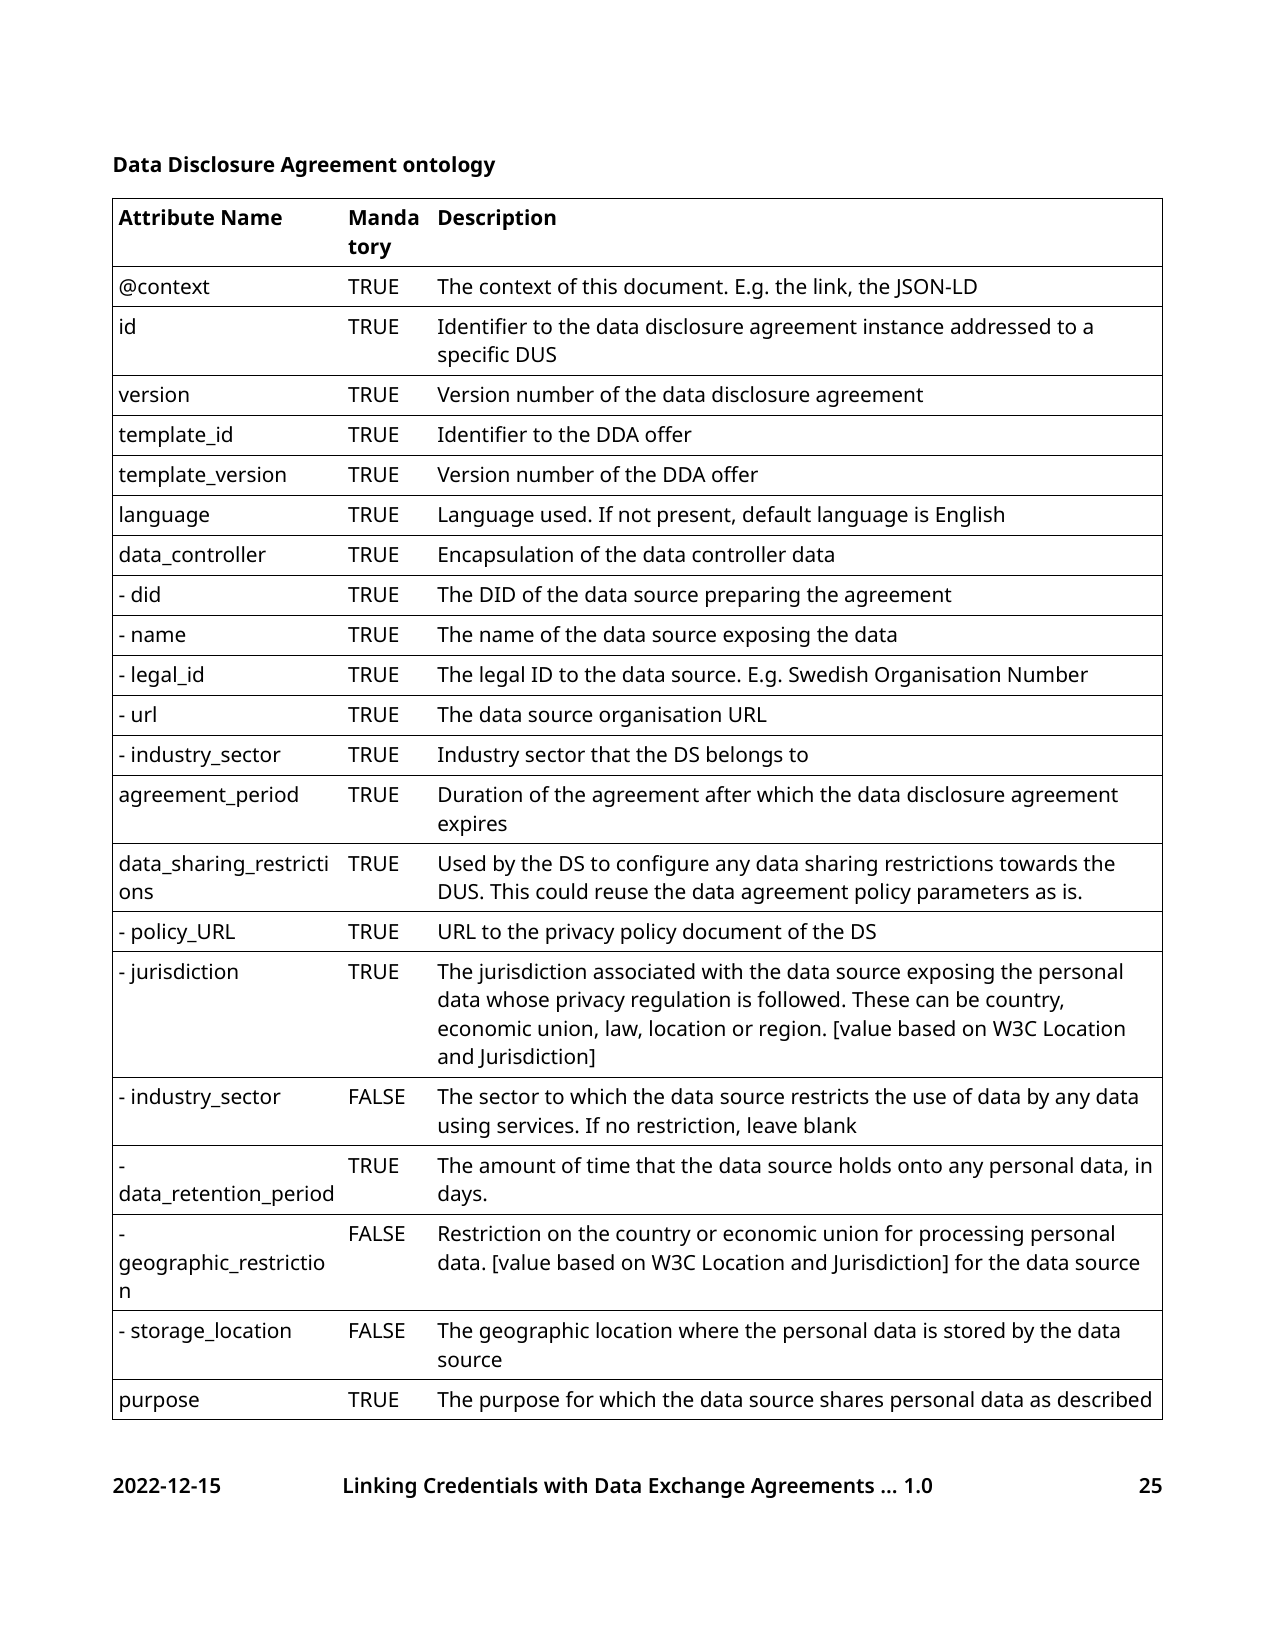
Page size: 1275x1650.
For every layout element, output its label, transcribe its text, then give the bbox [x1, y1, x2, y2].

table_cell @context [113, 267, 342, 306]
table_cell TRUE [342, 1146, 431, 1213]
table_cell TRUE [342, 576, 431, 614]
table_cell The amount of time that the data source holds onto any personal data, in days. [431, 1146, 1162, 1213]
table_cell agreement_period [113, 776, 342, 843]
table_cell Industry sector that the DS belongs to [431, 736, 1162, 774]
table_cell Identifier to the DDA offer [431, 416, 1162, 454]
table_cell - industry_sector [113, 1078, 342, 1145]
table_cell template_id [113, 416, 342, 454]
table_cell The geographic location where the personal data is stored by the data source [431, 1311, 1162, 1379]
table_cell The DID of the data source preparing the agreement [431, 576, 1162, 614]
table_header Description [431, 199, 1162, 266]
table_cell data_sharing_restrictions [113, 844, 342, 911]
table_cell - url [113, 696, 342, 734]
table_cell TRUE [342, 736, 431, 774]
subtitle Data Disclosure Agreement ontology [112, 150, 1162, 178]
table_cell TRUE [342, 307, 431, 374]
table_cell TRUE [342, 952, 431, 1077]
table_cell TRUE [342, 1380, 431, 1419]
table_cell language [113, 496, 342, 534]
table_cell TRUE [342, 416, 431, 454]
table_cell TRUE [342, 912, 431, 951]
table_cell FALSE [342, 1078, 431, 1145]
table_cell Version number of the data disclosure agreement [431, 376, 1162, 414]
table_cell URL to the privacy policy document of the DS [431, 912, 1162, 951]
table_cell - jurisdiction [113, 952, 342, 1077]
table_cell The legal ID to the data source. E.g. Swedish Organisation Number [431, 656, 1162, 694]
table_cell TRUE [342, 456, 431, 494]
table_cell TRUE [342, 536, 431, 574]
table_cell TRUE [342, 776, 431, 843]
table_cell TRUE [342, 696, 431, 734]
table_cell - did [113, 576, 342, 614]
table_cell The name of the data source exposing the data [431, 616, 1162, 654]
table_cell - data_retention_period [113, 1146, 342, 1213]
table_cell The purpose for which the data source shares personal data as described [431, 1380, 1162, 1419]
table_cell Restriction on the country or economic union for processing personal data. [value based on W3C Location and Jurisdiction] for the data source [431, 1215, 1162, 1310]
table_cell - industry_sector [113, 736, 342, 774]
table_cell template_version [113, 456, 342, 494]
table_cell TRUE [342, 376, 431, 414]
table_cell Duration of the agreement after which the data disclosure agreement expires [431, 776, 1162, 843]
table_cell TRUE [342, 844, 431, 911]
table_header Attribute Name [113, 199, 342, 266]
table_cell TRUE [342, 496, 431, 534]
table_header Mandatory [342, 199, 431, 266]
table_cell - storage_location [113, 1311, 342, 1379]
table_cell FALSE [342, 1311, 431, 1379]
table_cell FALSE [342, 1215, 431, 1310]
table_cell Used by the DS to configure any data sharing restrictions towards the DUS. This could reuse the data agreement policy parameters as is. [431, 844, 1162, 911]
table_cell TRUE [342, 267, 431, 306]
table_cell id [113, 307, 342, 374]
table_cell The data source organisation URL [431, 696, 1162, 734]
table_cell data_controller [113, 536, 342, 574]
table_cell Identifier to the data disclosure agreement instance addressed to a specific DUS [431, 307, 1162, 374]
table_cell Language used. If not present, default language is English [431, 496, 1162, 534]
table_cell Version number of the DDA offer [431, 456, 1162, 494]
table_cell - name [113, 616, 342, 654]
table_cell - policy_URL [113, 912, 342, 951]
table_cell purpose [113, 1380, 342, 1419]
table_cell The context of this document. E.g. the link, the JSON-LD [431, 267, 1162, 306]
table_cell The sector to which the data source restricts the use of data by any data using services. If no restriction, leave blank [431, 1078, 1162, 1145]
table_cell The jurisdiction associated with the data source exposing the personal data whose privacy regulation is followed. These can be country, economic union, law, location or region. [value based on W3C Location and Jurisdiction] [431, 952, 1162, 1077]
table_cell Encapsulation of the data controller data [431, 536, 1162, 574]
table_cell TRUE [342, 616, 431, 654]
table_cell TRUE [342, 656, 431, 694]
table_cell version [113, 376, 342, 414]
table_cell - legal_id [113, 656, 342, 694]
table_cell - geographic_restriction [113, 1215, 342, 1310]
